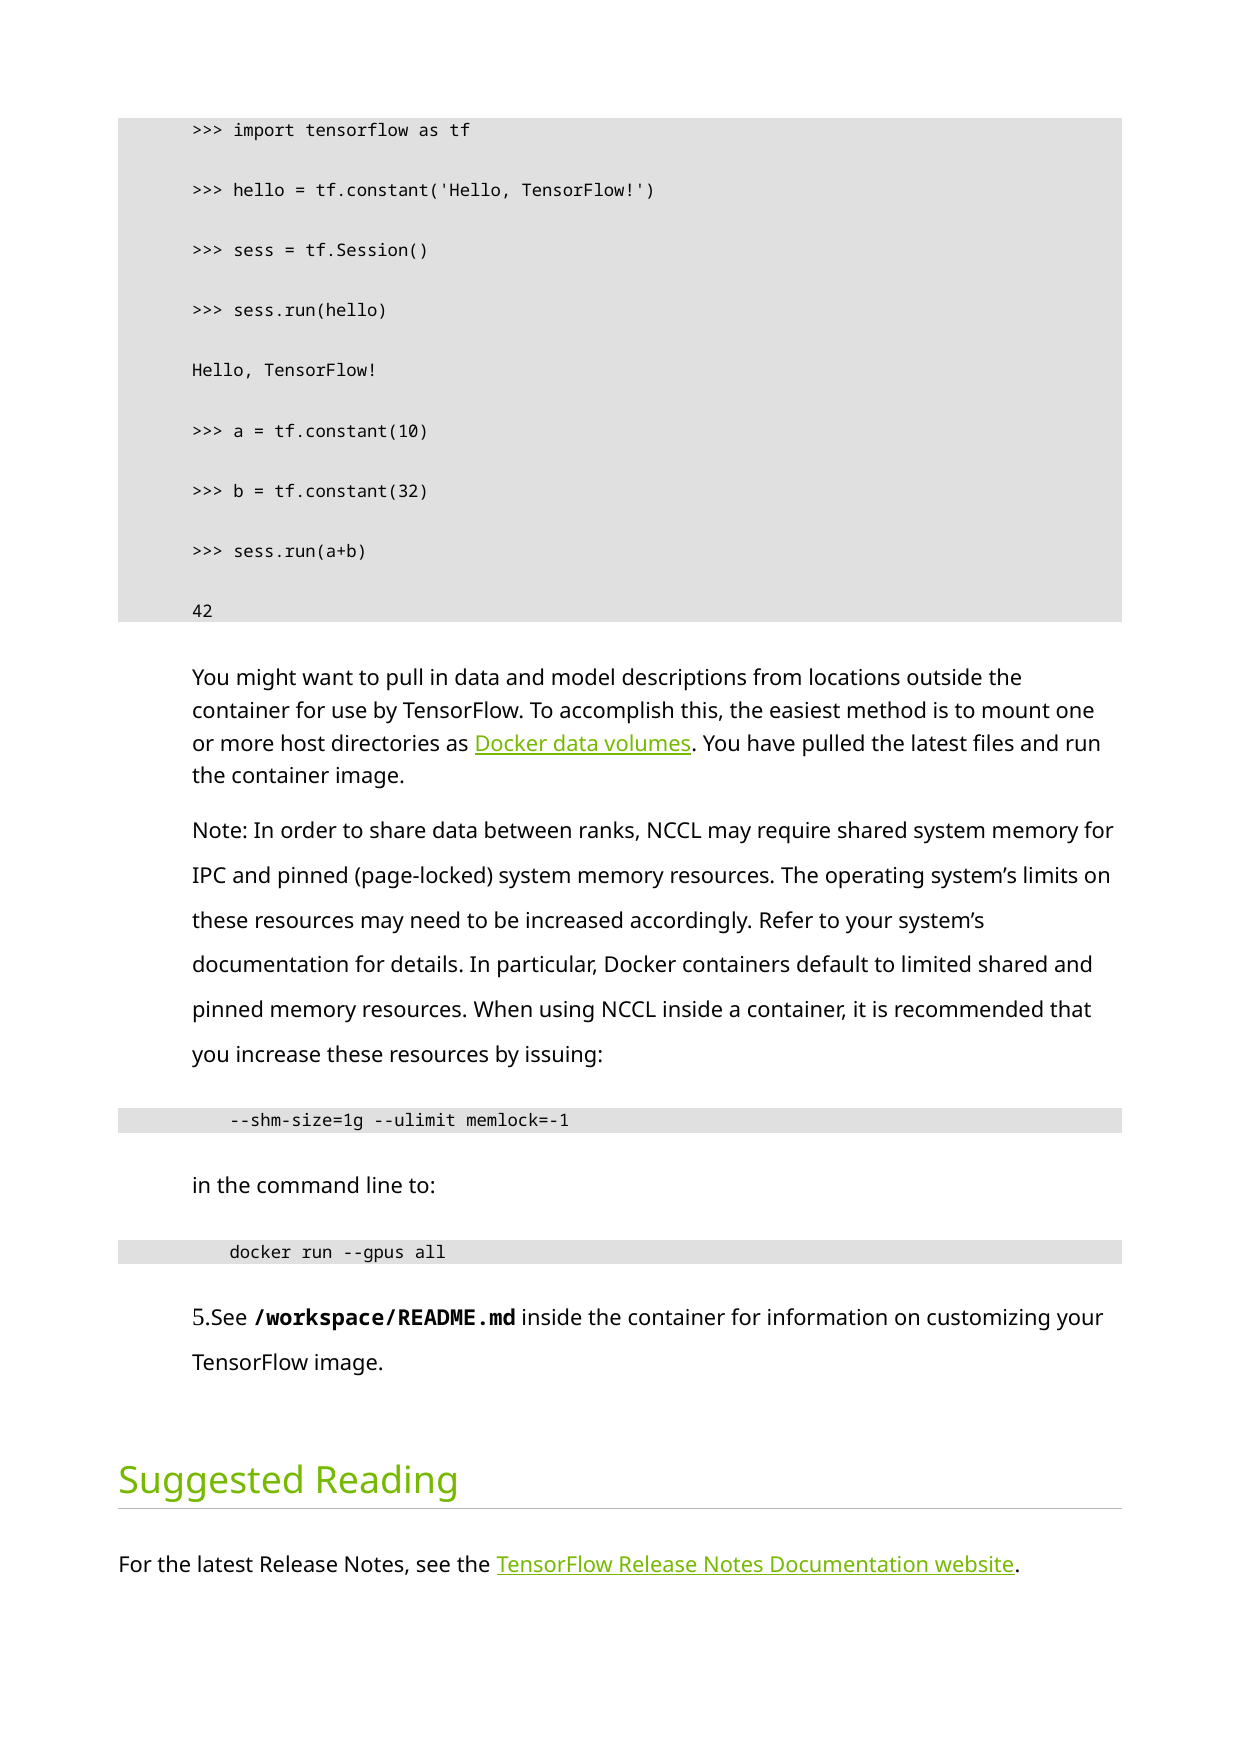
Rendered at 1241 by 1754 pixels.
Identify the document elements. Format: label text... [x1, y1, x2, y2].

list >>> b = tf.constant(32) [118, 479, 1122, 502]
list --shm-size=1g --ulimit memlock=-1 [118, 1108, 1122, 1133]
list Note: In order to share data between ranks, NCCL may require shared system memory for IPC and pinned (page-locked) system memory resources. The operating system’s limits on these resources may need to be increased accordingly. Refer to your system’s documentation for details. In particular, Docker containers default to limited shared and pinned memory resources. When using NCCL inside a container, it is recommended that you increase these resources by issuing: [118, 815, 1122, 1068]
list >>> import tensorflow as tf [118, 118, 1122, 142]
text For the latest Release Notes, see the TensorFlow Release Notes Documentation website. [118, 1546, 1122, 1578]
list >>> sess.run(hello) [118, 298, 1122, 322]
subtitle Suggested Reading [118, 1454, 1122, 1508]
list See /workspace/README.md inside the container for information on customizing your TensorFlow image. [118, 1302, 1122, 1376]
list >>> sess.run(a+b) [118, 539, 1122, 562]
list You might want to pull in data and model descriptions from locations outside the container for use by TensorFlow. To accomplish this, the easiest method is to mount one or more host directories as Docker data volumes. You have pulled the latest files and run the container image. [118, 659, 1122, 790]
list docker run --gpus all [118, 1240, 1122, 1264]
list 42 [118, 599, 1122, 622]
list >>> hello = tf.constant('Hello, TensorFlow!') [118, 178, 1122, 202]
list >>> a = tf.constant(10) [118, 419, 1122, 442]
list in the command line to: [118, 1170, 1122, 1200]
list Hello, TensorFlow! [118, 358, 1122, 382]
list >>> sess = tf.Session() [118, 238, 1122, 262]
